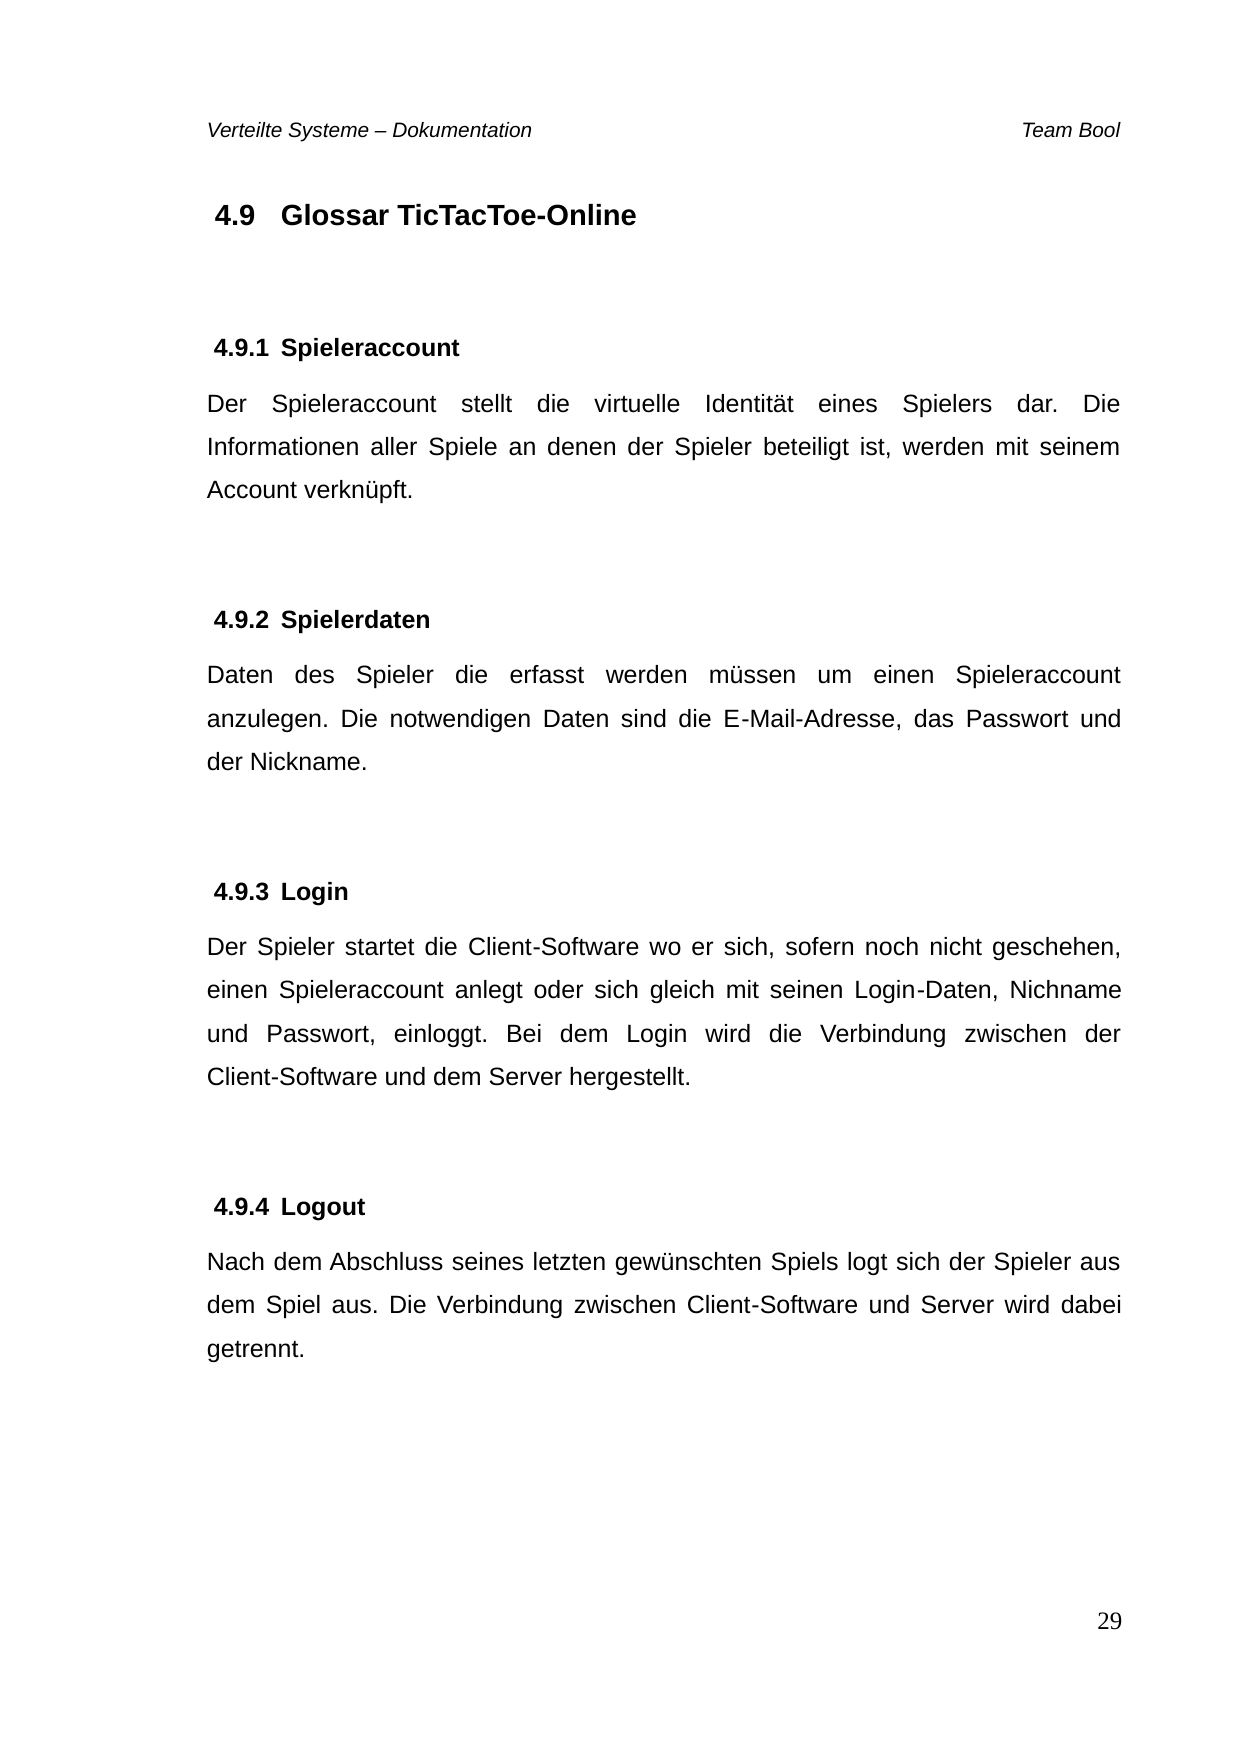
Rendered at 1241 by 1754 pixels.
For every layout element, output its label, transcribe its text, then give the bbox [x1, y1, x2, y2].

text Nach dem Abschluss seines letzten gewünschten Spiels logt sich der Spieler aus dem Spiel aus. Die Verbindung zwischen Client‑Software und Server wird dabei getrennt. [207, 1247, 1122, 1362]
text Daten des Spieler die erfasst werden müssen um einen Spieleraccount anzulegen. Die notwendigen Daten sind die E‑Mail‑Adresse, das Passwort und der Nickname. [207, 661, 1122, 776]
subtitle Glossar TicTacToe-Online [207, 198, 1122, 231]
subtitle Logout [207, 1192, 1122, 1221]
subtitle Spieleraccount [207, 333, 1122, 362]
text Der Spieler startet die Client‑Software wo er sich, sofern noch nicht geschehen, einen Spieleraccount anlegt oder sich gleich mit seinen Login‑Daten, Nichname und Passwort, einloggt. Bei dem Login wird die Verbindung zwischen der Client‑Software und dem Server hergestellt. [207, 932, 1122, 1091]
subtitle Spielerdaten [207, 605, 1122, 634]
subtitle Login [207, 877, 1122, 906]
text Der Spieleraccount stellt die virtuelle Identität eines Spielers dar. Die Informationen aller Spiele an denen der Spieler beteiligt ist, werden mit seinem Account verknüpft. [207, 389, 1122, 504]
